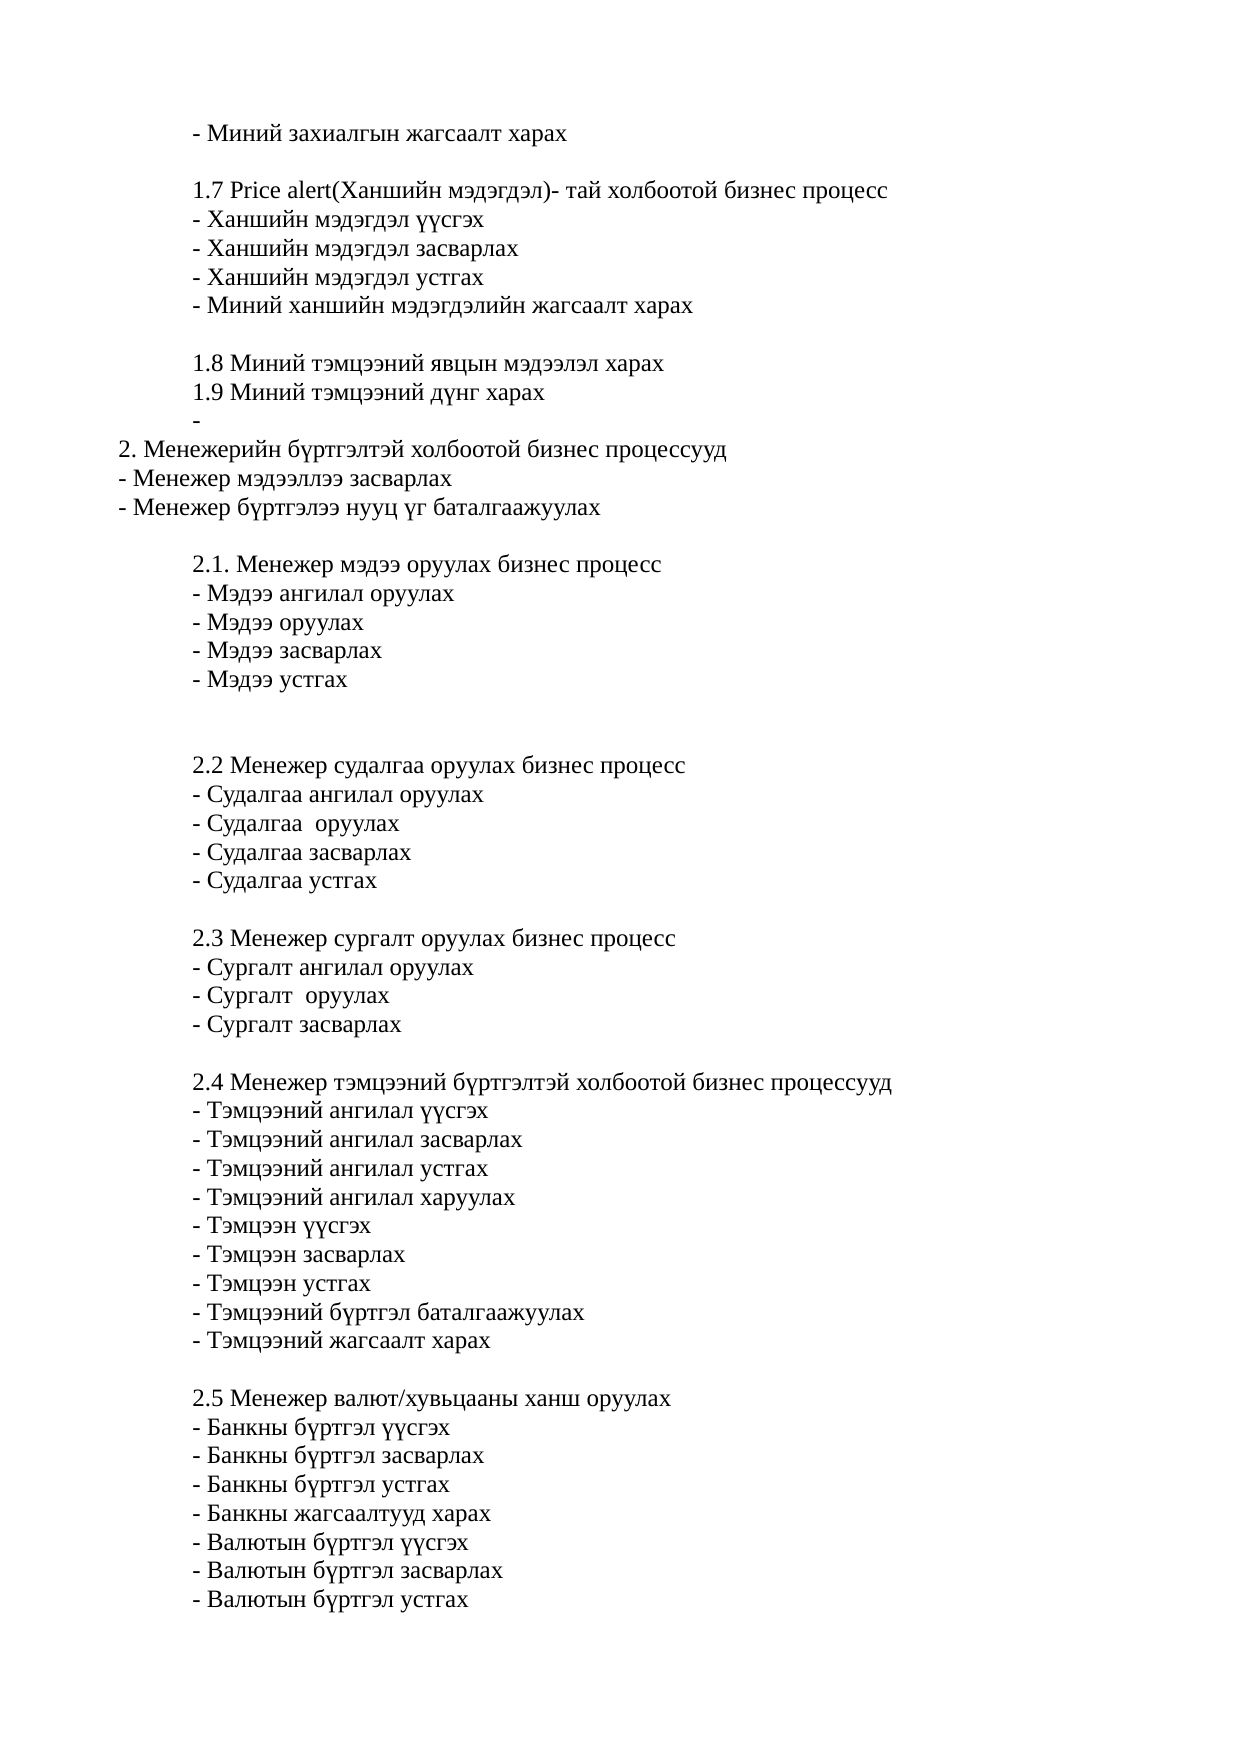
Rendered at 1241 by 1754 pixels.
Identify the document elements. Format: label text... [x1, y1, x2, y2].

text - Ханшийн мэдэгдэл үүсгэх [118, 204, 1122, 233]
text - [118, 406, 1122, 434]
text - Судалгаа устгах [118, 866, 1122, 894]
text - Сургалт засварлах [118, 1009, 1122, 1038]
text - Менежер бүртгэлээ нууц үг баталгаажуулах [118, 492, 1122, 521]
text - Банкны бүртгэл засварлах [118, 1441, 1122, 1469]
text - Мэдээ оруулах [118, 607, 1122, 636]
text - Тэмцээний ангилал харуулах [118, 1182, 1122, 1211]
text - Валютын бүртгэл устгах [118, 1584, 1122, 1613]
text - Мэдээ устгах [118, 664, 1122, 693]
text - Мэдээ засварлах [118, 636, 1122, 664]
text - Судалгаа засварлах [118, 837, 1122, 866]
text - Сургалт оруулах [118, 981, 1122, 1009]
text - Сургалт ангилал оруулах [118, 952, 1122, 981]
text - Валютын бүртгэл засварлах [118, 1556, 1122, 1584]
text - Ханшийн мэдэгдэл устгах [118, 262, 1122, 291]
text 2.1. Менежер мэдээ оруулах бизнес процесс [118, 549, 1122, 578]
text - Тэмцээн засварлах [118, 1239, 1122, 1268]
text 2.2 Менежер судалгаа оруулах бизнес процесс [118, 751, 1122, 779]
text - Тэмцээний жагсаалт харах [118, 1326, 1122, 1354]
text - Менежер мэдээллээ засварлах [118, 463, 1122, 492]
text - Банкны жагсаалтууд харах [118, 1498, 1122, 1527]
text 2. Менежерийн бүртгэлтэй холбоотой бизнес процессууд [118, 434, 1122, 463]
text - Ханшийн мэдэгдэл засварлах [118, 233, 1122, 262]
text - Судалгаа оруулах [118, 808, 1122, 837]
text - Миний ханшийн мэдэгдэлийн жагсаалт харах [118, 291, 1122, 319]
text 2.4 Менежер тэмцээний бүртгэлтэй холбоотой бизнес процессууд [118, 1067, 1122, 1096]
text 1.8 Миний тэмцээний явцын мэдээлэл харах [118, 348, 1122, 377]
text - Тэмцээний бүртгэл баталгаажуулах [118, 1297, 1122, 1326]
text - Тэмцээн үүсгэх [118, 1211, 1122, 1239]
text - Тэмцээний ангилал устгах [118, 1153, 1122, 1182]
text - Мэдээ ангилал оруулах [118, 578, 1122, 607]
text 2.3 Менежер сургалт оруулах бизнес процесс [118, 923, 1122, 952]
text - Тэмцээний ангилал үүсгэх [118, 1096, 1122, 1124]
text - Миний захиалгын жагсаалт харах [118, 118, 1122, 147]
text 1.7 Price alert(Ханшийн мэдэгдэл)- тай холбоотой бизнес процесс [118, 176, 1122, 204]
text 1.9 Миний тэмцээний дүнг харах [118, 377, 1122, 406]
text - Тэмцээн устгах [118, 1268, 1122, 1297]
text - Валютын бүртгэл үүсгэх [118, 1527, 1122, 1556]
text - Тэмцээний ангилал засварлах [118, 1124, 1122, 1153]
text - Судалгаа ангилал оруулах [118, 779, 1122, 808]
text 2.5 Менежер валют/хувьцааны ханш оруулах [118, 1383, 1122, 1412]
text - Банкны бүртгэл устгах [118, 1469, 1122, 1498]
text - Банкны бүртгэл үүсгэх [118, 1412, 1122, 1441]
